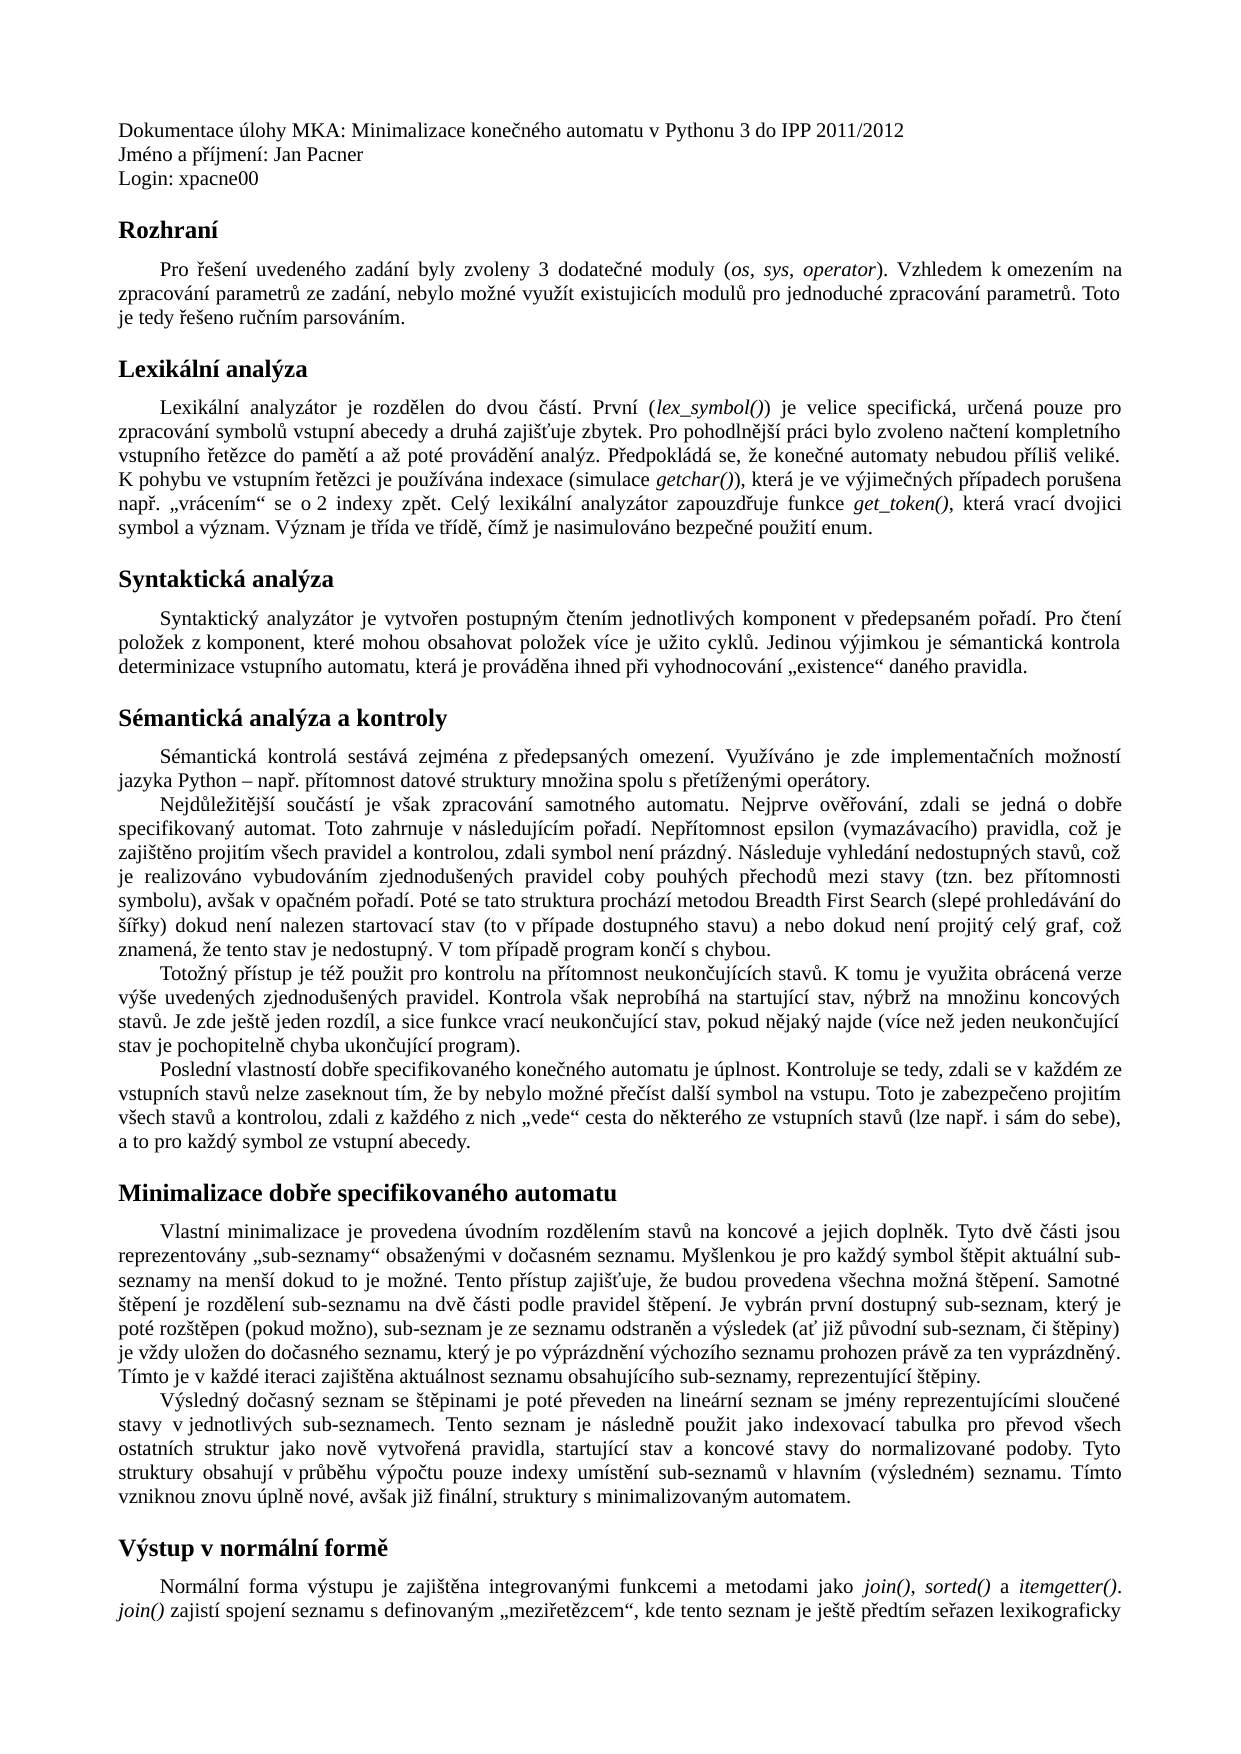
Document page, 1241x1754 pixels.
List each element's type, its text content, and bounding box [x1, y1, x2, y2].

text Sémantická kontrolá sestává zejména z předepsaných omezení. Využíváno je zde implementačních možností jazyka Python – např. přítomnost datové struktury množina spolu s přetíženými operátory. [118, 744, 1122, 792]
subtitle Výstup v normální formě [118, 1533, 1122, 1562]
text Jméno a příjmení: Jan Pacner [118, 142, 1122, 166]
text Výsledný dočasný seznam se štěpinami je poté převeden na lineární seznam se jmény reprezentujícími sloučené stavy v jednotlivých sub-seznamech. Tento seznam je následně použit jako indexovací tabulka pro převod všech ostatních struktur jako nově vytvořená pravidla, startující stav a koncové stavy do normalizované podoby. Tyto struktury obsahují v průběhu výpočtu pouze indexy umístění sub-seznamů v hlavním (výsledném) seznamu. Tímto vzniknou znovu úplně nové, avšak již finální, struktury s minimalizovaným automatem. [118, 1388, 1122, 1508]
subtitle Sémantická analýza a kontroly [118, 703, 1122, 732]
text Syntaktický analyzátor je vytvořen postupným čtením jednotlivých komponent v předepsaném pořadí. Pro čtení položek z komponent, které mohou obsahovat položek více je užito cyklů. Jedinou výjimkou je sémantická kontrola determinizace vstupního automatu, která je prováděna ihned při vyhodnocování „existence“ daného pravidla. [118, 606, 1122, 678]
subtitle Rozhraní [118, 215, 1122, 244]
text Pro řešení uvedeného zadání byly zvoleny 3 dodatečné moduly (os, sys, operator). Vzhledem k omezením na zpracování parametrů ze zadání, nebylo možné využít existujicích modulů pro jednoduché zpracování parametrů. Toto je tedy řešeno ručním parsováním. [118, 257, 1122, 329]
subtitle Syntaktická analýza [118, 564, 1122, 593]
subtitle Lexikální analýza [118, 354, 1122, 382]
subtitle Minimalizace dobře specifikovaného automatu [118, 1178, 1122, 1207]
text Login: xpacne00 [118, 166, 1122, 190]
text Normální forma výstupu je zajištěna integrovanými funkcemi a metodami jako join(), sorted() a itemgetter(). join() zajistí spojení seznamu s definovaným „meziřetězcem“, kde tento seznam je ještě předtím seřazen lexikograficky [118, 1574, 1122, 1622]
text Dokumentace úlohy MKA: Minimalizace konečného automatu v Pythonu 3 do IPP 2011/2012 [118, 118, 1122, 142]
text Poslední vlastností dobře specifikovaného konečného automatu je úplnost. Kontroluje se tedy, zdali se v každém ze vstupních stavů nelze zaseknout tím, že by nebylo možné přečíst další symbol na vstupu. Toto je zabezpečeno projitím všech stavů a kontrolou, zdali z každého z nich „vede“ cesta do některého ze vstupních stavů (lze např. i sám do sebe), a to pro každý symbol ze vstupní abecedy. [118, 1057, 1122, 1153]
text Totožný přístup je též použit pro kontrolu na přítomnost neukončujících stavů. K tomu je využita obrácená verze výše uvedených zjednodušených pravidel. Kontrola však neprobíhá na startující stav, nýbrž na množinu koncových stavů. Je zde ještě jeden rozdíl, a sice funkce vrací neukončující stav, pokud nějaký najde (více než jeden neukončující stav je pochopitelně chyba ukončující program). [118, 961, 1122, 1057]
text Nejdůležitější součástí je však zpracování samotného automatu. Nejprve ověřování, zdali se jedná o dobře specifikovaný automat. Toto zahrnuje v následujícím pořadí. Nepřítomnost epsilon (vymazávacího) pravidla, což je zajištěno projitím všech pravidel a kontrolou, zdali symbol není prázdný. Následuje vyhledání nedostupných stavů, což je realizováno vybudováním zjednodušených pravidel coby pouhých přechodů mezi stavy (tzn. bez přítomnosti symbolu), avšak v opačném pořadí. Poté se tato struktura prochází metodou Breadth First Search (slepé prohledávání do šířky) dokud není nalezen startovací stav (to v případe dostupného stavu) a nebo dokud není projitý celý graf, což znamená, že tento stav je nedostupný. V tom případě program končí s chybou. [118, 792, 1122, 961]
text Vlastní minimalizace je provedena úvodním rozdělením stavů na koncové a jejich doplněk. Tyto dvě části jsou reprezentovány „sub-seznamy“ obsaženými v dočasném seznamu. Myšlenkou je pro každý symbol štěpit aktuální sub-seznamy na menší dokud to je možné. Tento přístup zajišťuje, že budou provedena všechna možná štěpení. Samotné štěpení je rozdělení sub-seznamu na dvě části podle pravidel štěpení. Je vybrán první dostupný sub-seznam, který je poté rozštěpen (pokud možno), sub-seznam je ze seznamu odstraněn a výsledek (ať již původní sub-seznam, či štěpiny) je vždy uložen do dočasného seznamu, který je po výprázdnění výchozího seznamu prohozen právě za ten vyprázdněný. Tímto je v každé iteraci zajištěna aktuálnost seznamu obsahujícího sub-seznamy, reprezentující štěpiny. [118, 1219, 1122, 1388]
text Lexikální analyzátor je rozdělen do dvou částí. První (lex_symbol()) je velice specifická, určená pouze pro zpracování symbolů vstupní abecedy a druhá zajišťuje zbytek. Pro pohodlnější práci bylo zvoleno načtení kompletního vstupního řetězce do pamětí a až poté provádění analýz. Předpokládá se, že konečné automaty nebudou příliš veliké. K pohybu ve vstupním řetězci je používána indexace (simulace getchar()), která je ve výjimečných případech porušena např. „vrácením“ se o 2 indexy zpět. Celý lexikální analyzátor zapouzdřuje funkce get_token(), která vrací dvojici symbol a význam. Význam je třída ve třídě, čímž je nasimulováno bezpečné použití enum. [118, 395, 1122, 539]
